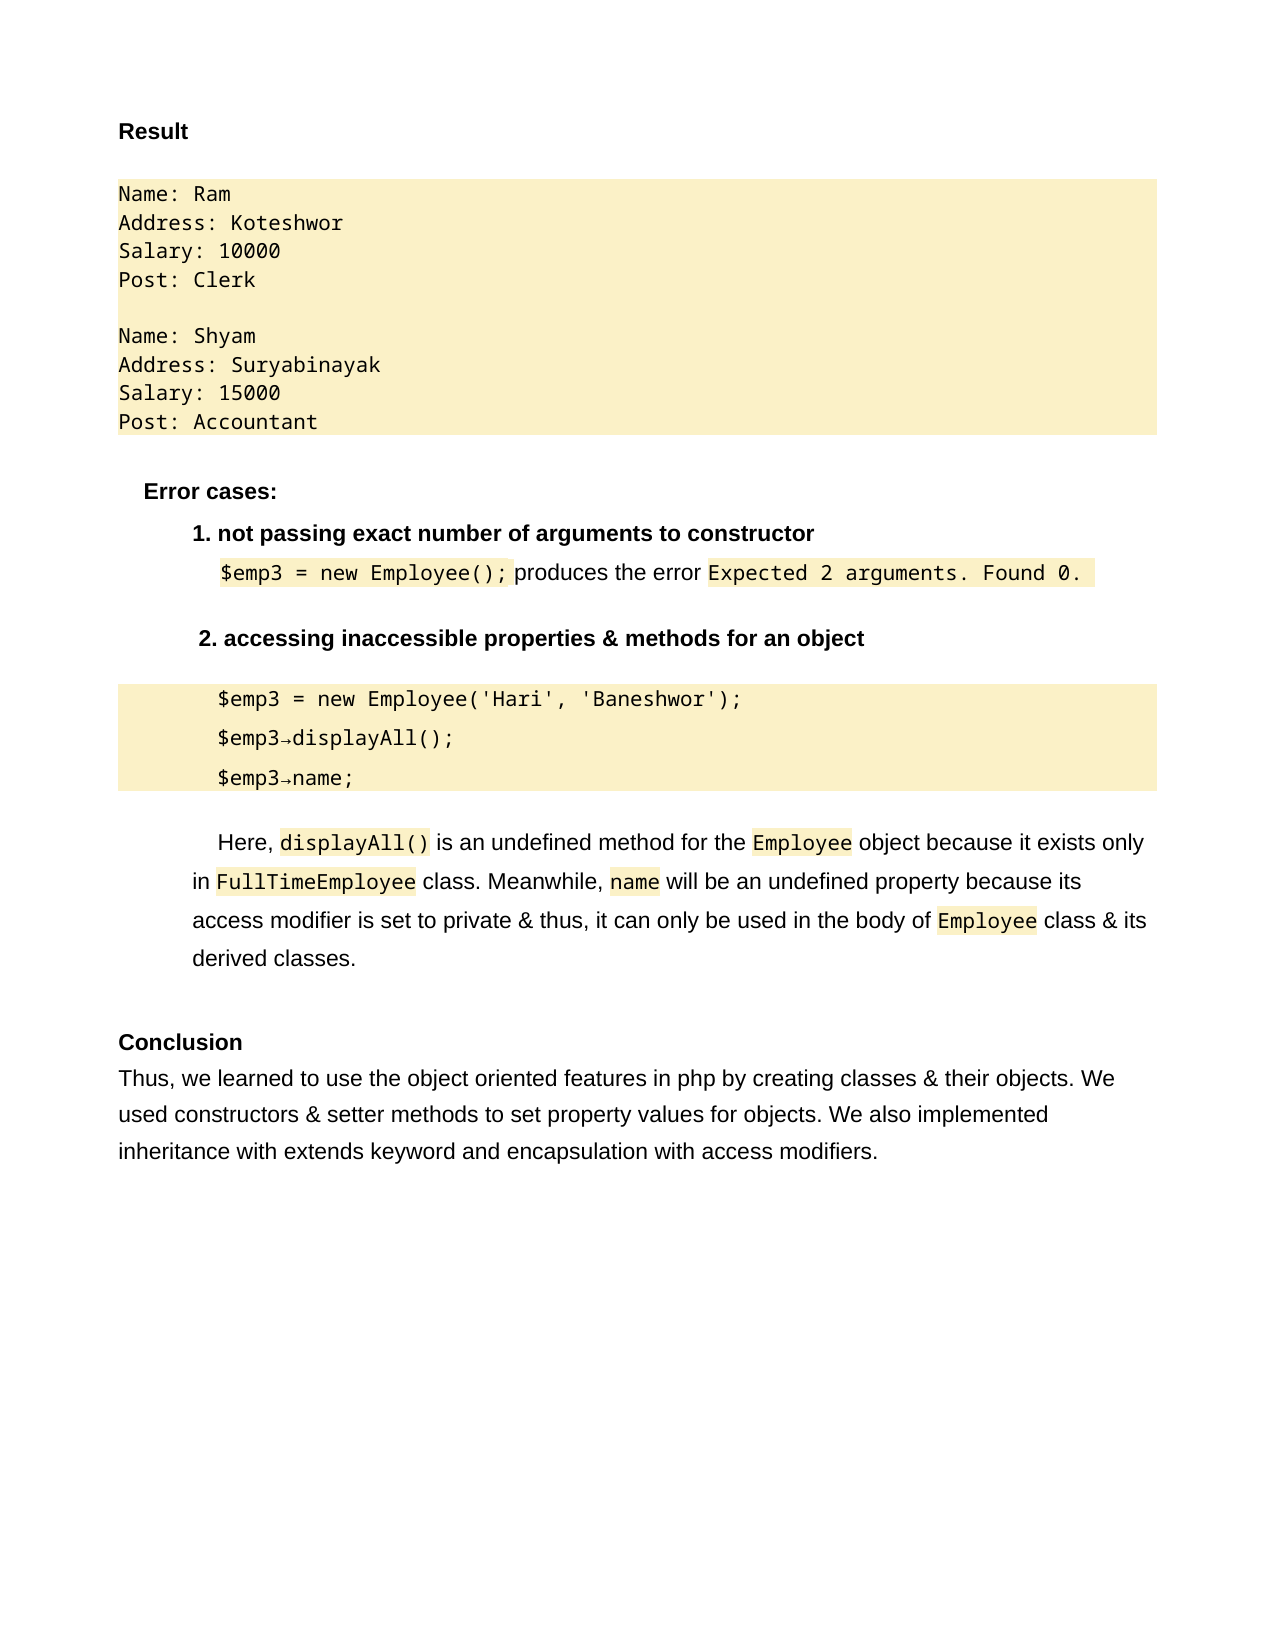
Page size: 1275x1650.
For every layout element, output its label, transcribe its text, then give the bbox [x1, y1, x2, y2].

text Name: Ram [118, 179, 1157, 208]
text Address: Suryabinayak [118, 350, 1157, 378]
text Salary: 15000 [118, 378, 1157, 407]
text Post: Accountant [118, 407, 1157, 435]
text $emp3 = new Employee('Hari', 'Baneshwor'); $emp3→displayAll(); $emp3→name; [118, 684, 1157, 791]
text Address: Koteshwor [118, 208, 1157, 236]
text Post: Clerk [118, 265, 1157, 293]
text Here, displayAll() is an undefined method for the Employee object because it exists only in FullTimeEmployee class. Meanwhile, name will be an undefined property because its access modifier is set to private & thus, it can only be used in the body of Employee class & its derived classes. [118, 828, 1157, 1011]
text 2. accessing inaccessible properties & methods for an object [118, 624, 1157, 652]
text Name: Shyam [118, 322, 1157, 350]
text Error cases: 1. not passing exact number of arguments to constructor $emp3 = new Employee(); produces the error Expected 2 arguments. Found 0. [118, 478, 1157, 587]
text Salary: 10000 [118, 236, 1157, 265]
text Result [118, 118, 1157, 144]
text Conclusion Thus, we learned to use the object oriented features in php by creating classes & their objects. We used constructors & setter methods to set property values for objects. We also implemented inheritance with extends keyword and encapsulation with access modifiers. [118, 1029, 1157, 1164]
